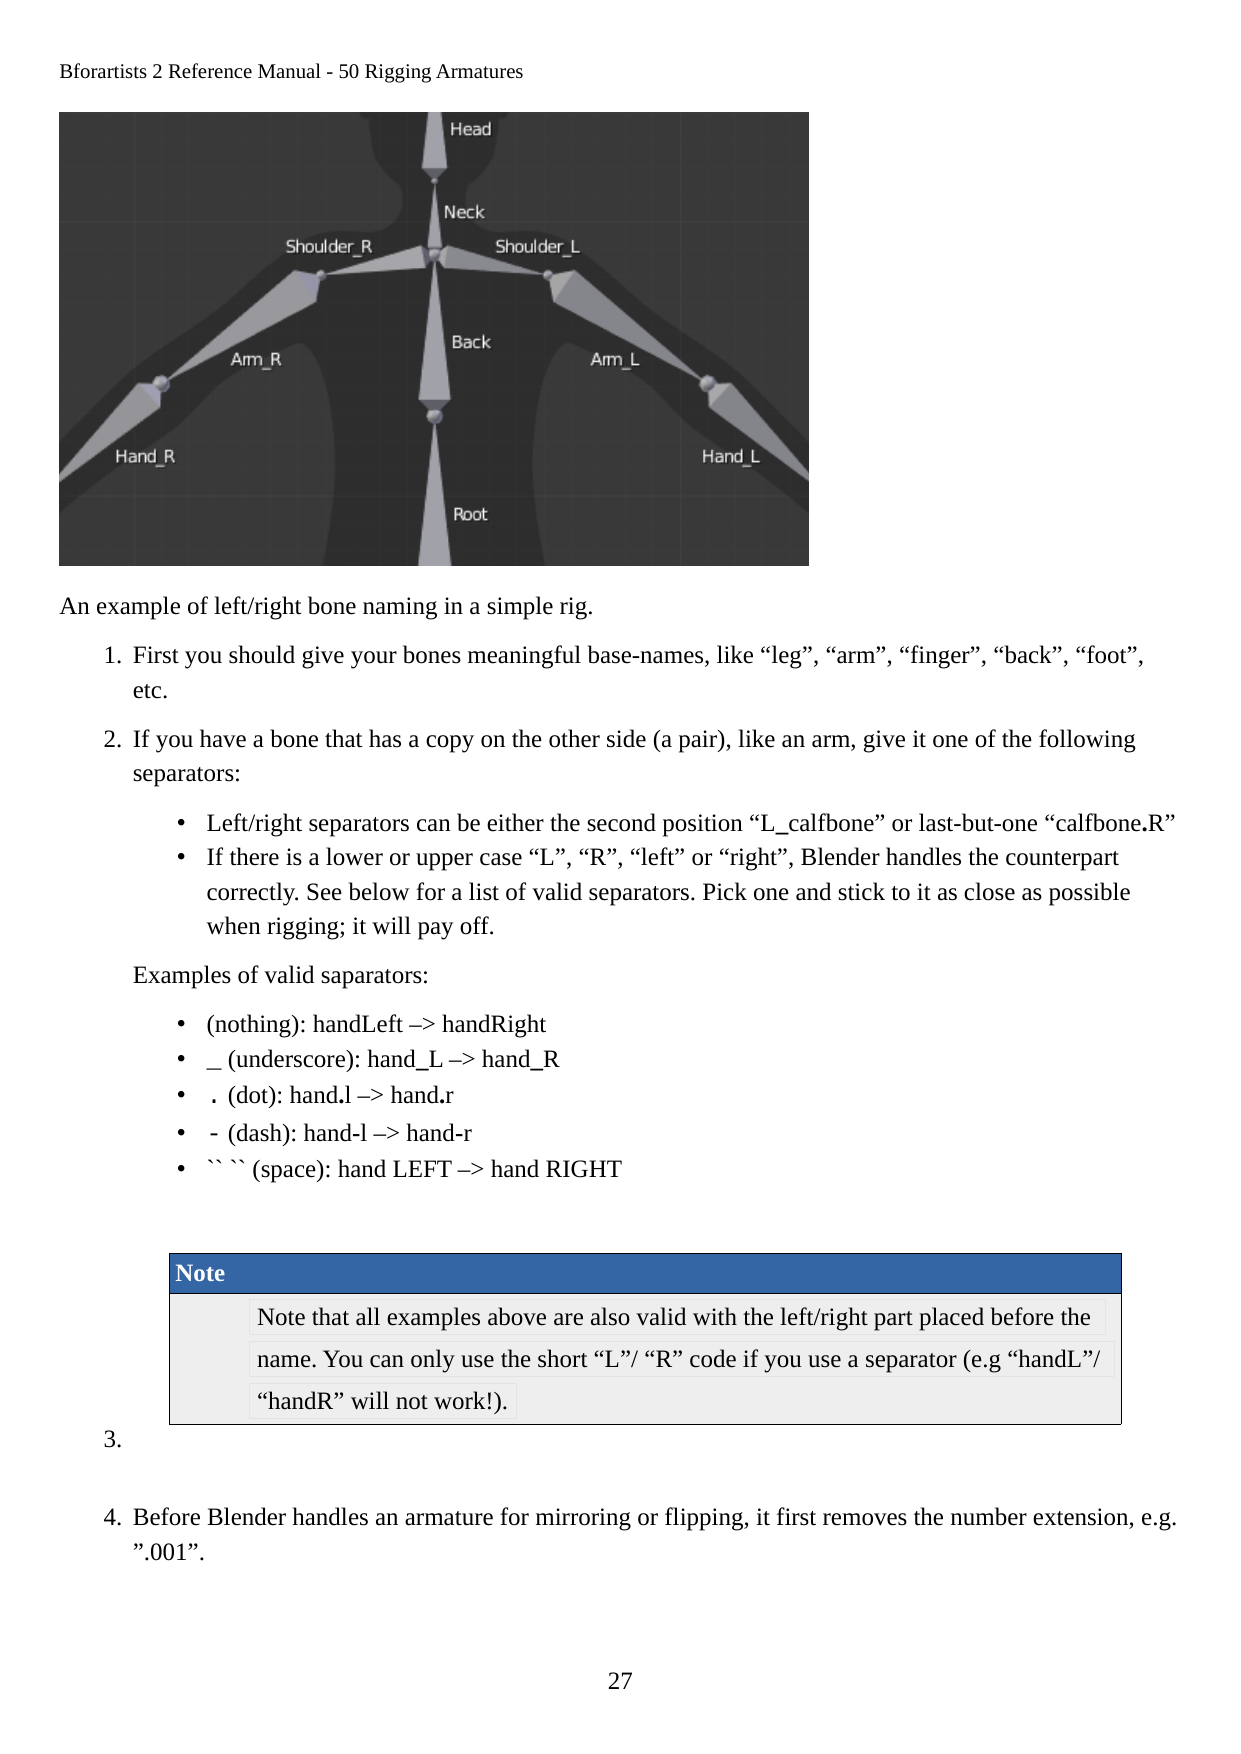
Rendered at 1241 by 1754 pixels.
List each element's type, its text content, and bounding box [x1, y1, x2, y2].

list (nothing): handLeft –> handRight [177, 1009, 1181, 1038]
table_cell Note that all examples above are also valid with the left/right part placed before the name. You can only use the short “L”/ “R” code if you use a separator (e.g “handL”/ “handR” will not work!). [170, 1294, 1121, 1424]
list `` `` (space): hand LEFT –> hand RIGHT [177, 1154, 1181, 1183]
list _ (underscore): hand_L –> hand_R [177, 1044, 1181, 1074]
table_header Note [170, 1254, 1121, 1293]
list Before Blender handles an armature for mirroring or flipping, it first removes the number extension, e.g. ”.001”. [103, 1502, 1181, 1565]
list - (dash): hand-l –> hand-r [177, 1118, 1181, 1148]
list Left/right separators can be either the second position “L_calfbone” or last-but-one “calfbone.R” [177, 808, 1181, 836]
list . (dot): hand.l –> hand.r [177, 1081, 1181, 1111]
list First you should give your bones meaningful base-names, like “leg”, “arm”, “finger”, “back”, “foot”, etc. [103, 641, 1181, 704]
list If you have a bone that has a copy on the other side (a pair), like an arm, give it one of the following separators: [103, 724, 1181, 787]
list If there is a lower or upper case “L”, “R”, “left” or “right”, Blender handles the counterpart correctly. See below for a list of valid separators. Pick one and stick to it as close as possible when rigging; it will pay off. [177, 842, 1181, 940]
text An example of left/right bone naming in a simple rig. [59, 591, 1181, 620]
picture [59, 112, 809, 566]
list Examples of valid saparators: [103, 960, 1181, 989]
